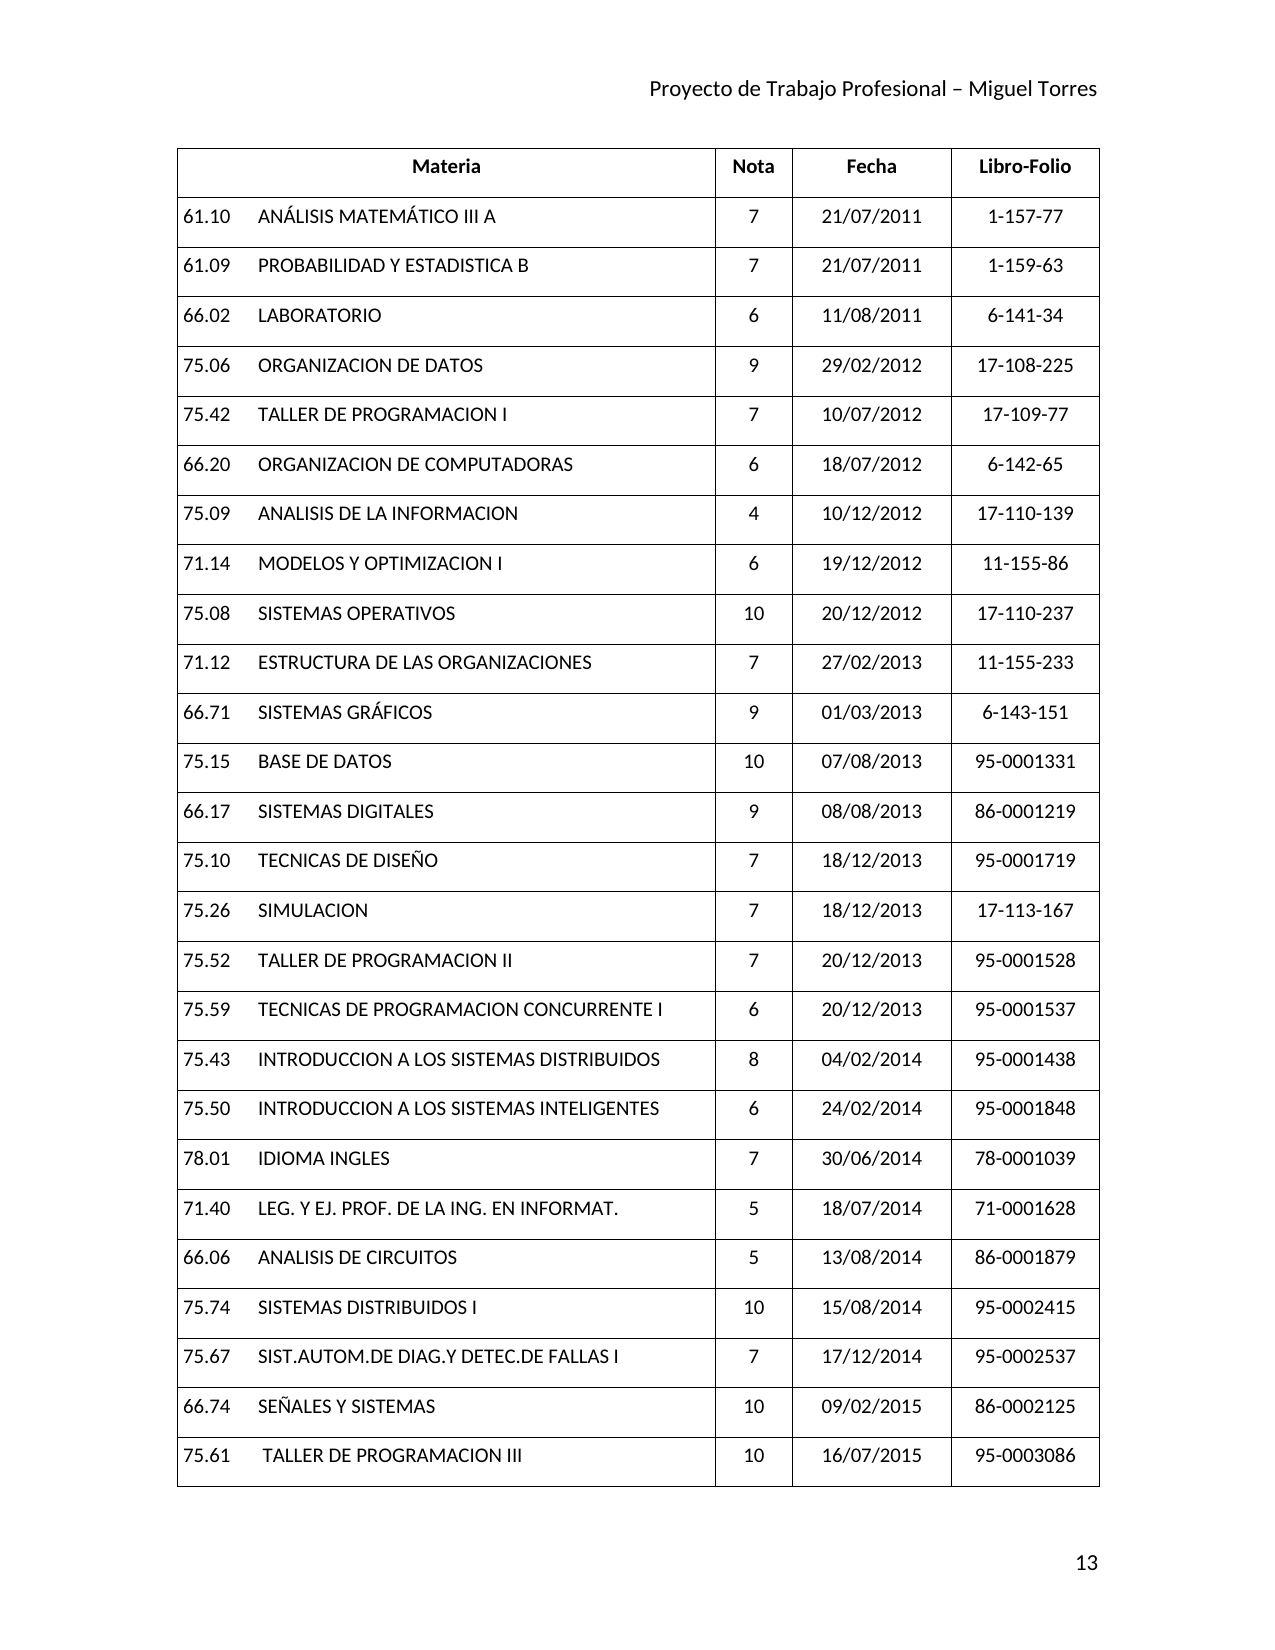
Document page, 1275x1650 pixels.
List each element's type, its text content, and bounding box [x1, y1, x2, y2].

table_cell 15/08/2014 [793, 1289, 951, 1338]
table_cell 6 [716, 1091, 792, 1139]
table_cell 95-0002415 [952, 1289, 1099, 1338]
table_cell 9 [716, 694, 792, 743]
table_cell 16/07/2015 [793, 1438, 951, 1486]
table_cell 5 [716, 1190, 792, 1238]
table_cell 75.43 INTRODUCCION A LOS SISTEMAS DISTRIBUIDOS [178, 1041, 715, 1090]
table_cell 04/02/2014 [793, 1041, 951, 1090]
table_cell 6 [716, 446, 792, 495]
table_cell 75.42 TALLER DE PROGRAMACION I [178, 397, 715, 445]
table_cell 71-0001628 [952, 1190, 1099, 1238]
table_cell 21/07/2011 [793, 248, 951, 296]
table_cell 24/02/2014 [793, 1091, 951, 1139]
table_cell 18/12/2013 [793, 843, 951, 891]
table_cell 95-0001331 [952, 744, 1099, 792]
table_header Fecha [793, 149, 951, 197]
table_cell 95-0001528 [952, 942, 1099, 991]
table_cell 20/12/2013 [793, 992, 951, 1040]
table_cell 21/07/2011 [793, 198, 951, 247]
table_header Materia [178, 149, 715, 197]
table_cell 7 [716, 892, 792, 941]
table_cell 9 [716, 793, 792, 842]
table_cell 95-0001438 [952, 1041, 1099, 1090]
table_cell 17-113-167 [952, 892, 1099, 941]
table_cell 1-159-63 [952, 248, 1099, 296]
table_cell 6-141-34 [952, 297, 1099, 346]
table_cell 7 [716, 198, 792, 247]
table_cell 66.71 SISTEMAS GRÁFICOS [178, 694, 715, 743]
table_cell 7 [716, 248, 792, 296]
table_cell 11-155-233 [952, 645, 1099, 693]
table_cell 75.06 ORGANIZACION DE DATOS [178, 347, 715, 396]
table_cell 95-0001848 [952, 1091, 1099, 1139]
table_cell 75.59 TECNICAS DE PROGRAMACION CONCURRENTE I [178, 992, 715, 1040]
table_cell 20/12/2012 [793, 595, 951, 643]
table_cell 10 [716, 1289, 792, 1338]
table_cell 6 [716, 545, 792, 594]
table_cell 09/02/2015 [793, 1388, 951, 1437]
table_cell 66.06 ANALISIS DE CIRCUITOS [178, 1240, 715, 1288]
table_cell 9 [716, 347, 792, 396]
table_cell 18/12/2013 [793, 892, 951, 941]
table_cell 71.40 LEG. Y EJ. PROF. DE LA ING. EN INFORMAT. [178, 1190, 715, 1238]
table_cell 08/08/2013 [793, 793, 951, 842]
table_cell 7 [716, 1339, 792, 1387]
table_cell 20/12/2013 [793, 942, 951, 991]
table_cell 27/02/2013 [793, 645, 951, 693]
table_cell 75.52 TALLER DE PROGRAMACION II [178, 942, 715, 991]
table_cell 10 [716, 1388, 792, 1437]
table_cell 10/07/2012 [793, 397, 951, 445]
table_cell 75.09 ANALISIS DE LA INFORMACION [178, 496, 715, 544]
table_cell 71.14 MODELOS Y OPTIMIZACION I [178, 545, 715, 594]
table_cell 86-0002125 [952, 1388, 1099, 1437]
table_cell 66.02 LABORATORIO [178, 297, 715, 346]
table_cell 75.08 SISTEMAS OPERATIVOS [178, 595, 715, 643]
table_cell 7 [716, 645, 792, 693]
table_cell 61.10 ANÁLISIS MATEMÁTICO III A [178, 198, 715, 247]
table_cell 75.10 TECNICAS DE DISEÑO [178, 843, 715, 891]
table_cell 10 [716, 744, 792, 792]
table_cell 17-110-237 [952, 595, 1099, 643]
table_cell 5 [716, 1240, 792, 1288]
table_cell 66.17 SISTEMAS DIGITALES [178, 793, 715, 842]
table_cell 01/03/2013 [793, 694, 951, 743]
table_cell 95-0001537 [952, 992, 1099, 1040]
table_cell 6-142-65 [952, 446, 1099, 495]
table_cell 7 [716, 1140, 792, 1189]
table_cell 95-0001719 [952, 843, 1099, 891]
table_header Nota [716, 149, 792, 197]
table_cell 71.12 ESTRUCTURA DE LAS ORGANIZACIONES [178, 645, 715, 693]
table_cell 17-110-139 [952, 496, 1099, 544]
table_cell 13/08/2014 [793, 1240, 951, 1288]
table_cell 6 [716, 297, 792, 346]
table_cell 19/12/2012 [793, 545, 951, 594]
table_cell 07/08/2013 [793, 744, 951, 792]
table_cell 4 [716, 496, 792, 544]
table_cell 18/07/2014 [793, 1190, 951, 1238]
table_cell 18/07/2012 [793, 446, 951, 495]
table_cell 78.01 IDIOMA INGLES [178, 1140, 715, 1189]
table_cell 78-0001039 [952, 1140, 1099, 1189]
table_cell 10/12/2012 [793, 496, 951, 544]
table_cell 29/02/2012 [793, 347, 951, 396]
table_cell 7 [716, 843, 792, 891]
table_cell 11/08/2011 [793, 297, 951, 346]
table_cell 86-0001879 [952, 1240, 1099, 1288]
table_cell 75.61 TALLER DE PROGRAMACION III [178, 1438, 715, 1486]
table_cell 6 [716, 992, 792, 1040]
table_cell 75.74 SISTEMAS DISTRIBUIDOS I [178, 1289, 715, 1338]
table_cell 95-0002537 [952, 1339, 1099, 1387]
table_cell 75.50 INTRODUCCION A LOS SISTEMAS INTELIGENTES [178, 1091, 715, 1139]
table_cell 6-143-151 [952, 694, 1099, 743]
table_cell 7 [716, 942, 792, 991]
table_cell 66.74 SEÑALES Y SISTEMAS [178, 1388, 715, 1437]
table_cell 95-0003086 [952, 1438, 1099, 1486]
table_cell 17-109-77 [952, 397, 1099, 445]
table_cell 1-157-77 [952, 198, 1099, 247]
table_cell 61.09 PROBABILIDAD Y ESTADISTICA B [178, 248, 715, 296]
table_cell 17-108-225 [952, 347, 1099, 396]
table_cell 17/12/2014 [793, 1339, 951, 1387]
table_cell 66.20 ORGANIZACION DE COMPUTADORAS [178, 446, 715, 495]
table_cell 7 [716, 397, 792, 445]
table_cell 10 [716, 1438, 792, 1486]
table_cell 30/06/2014 [793, 1140, 951, 1189]
table_cell 11-155-86 [952, 545, 1099, 594]
table_cell 75.67 SIST.AUTOM.DE DIAG.Y DETEC.DE FALLAS I [178, 1339, 715, 1387]
table_header Libro-Folio [952, 149, 1099, 197]
table_cell 75.26 SIMULACION [178, 892, 715, 941]
table_cell 86-0001219 [952, 793, 1099, 842]
table_cell 75.15 BASE DE DATOS [178, 744, 715, 792]
table_cell 8 [716, 1041, 792, 1090]
table_cell 10 [716, 595, 792, 643]
